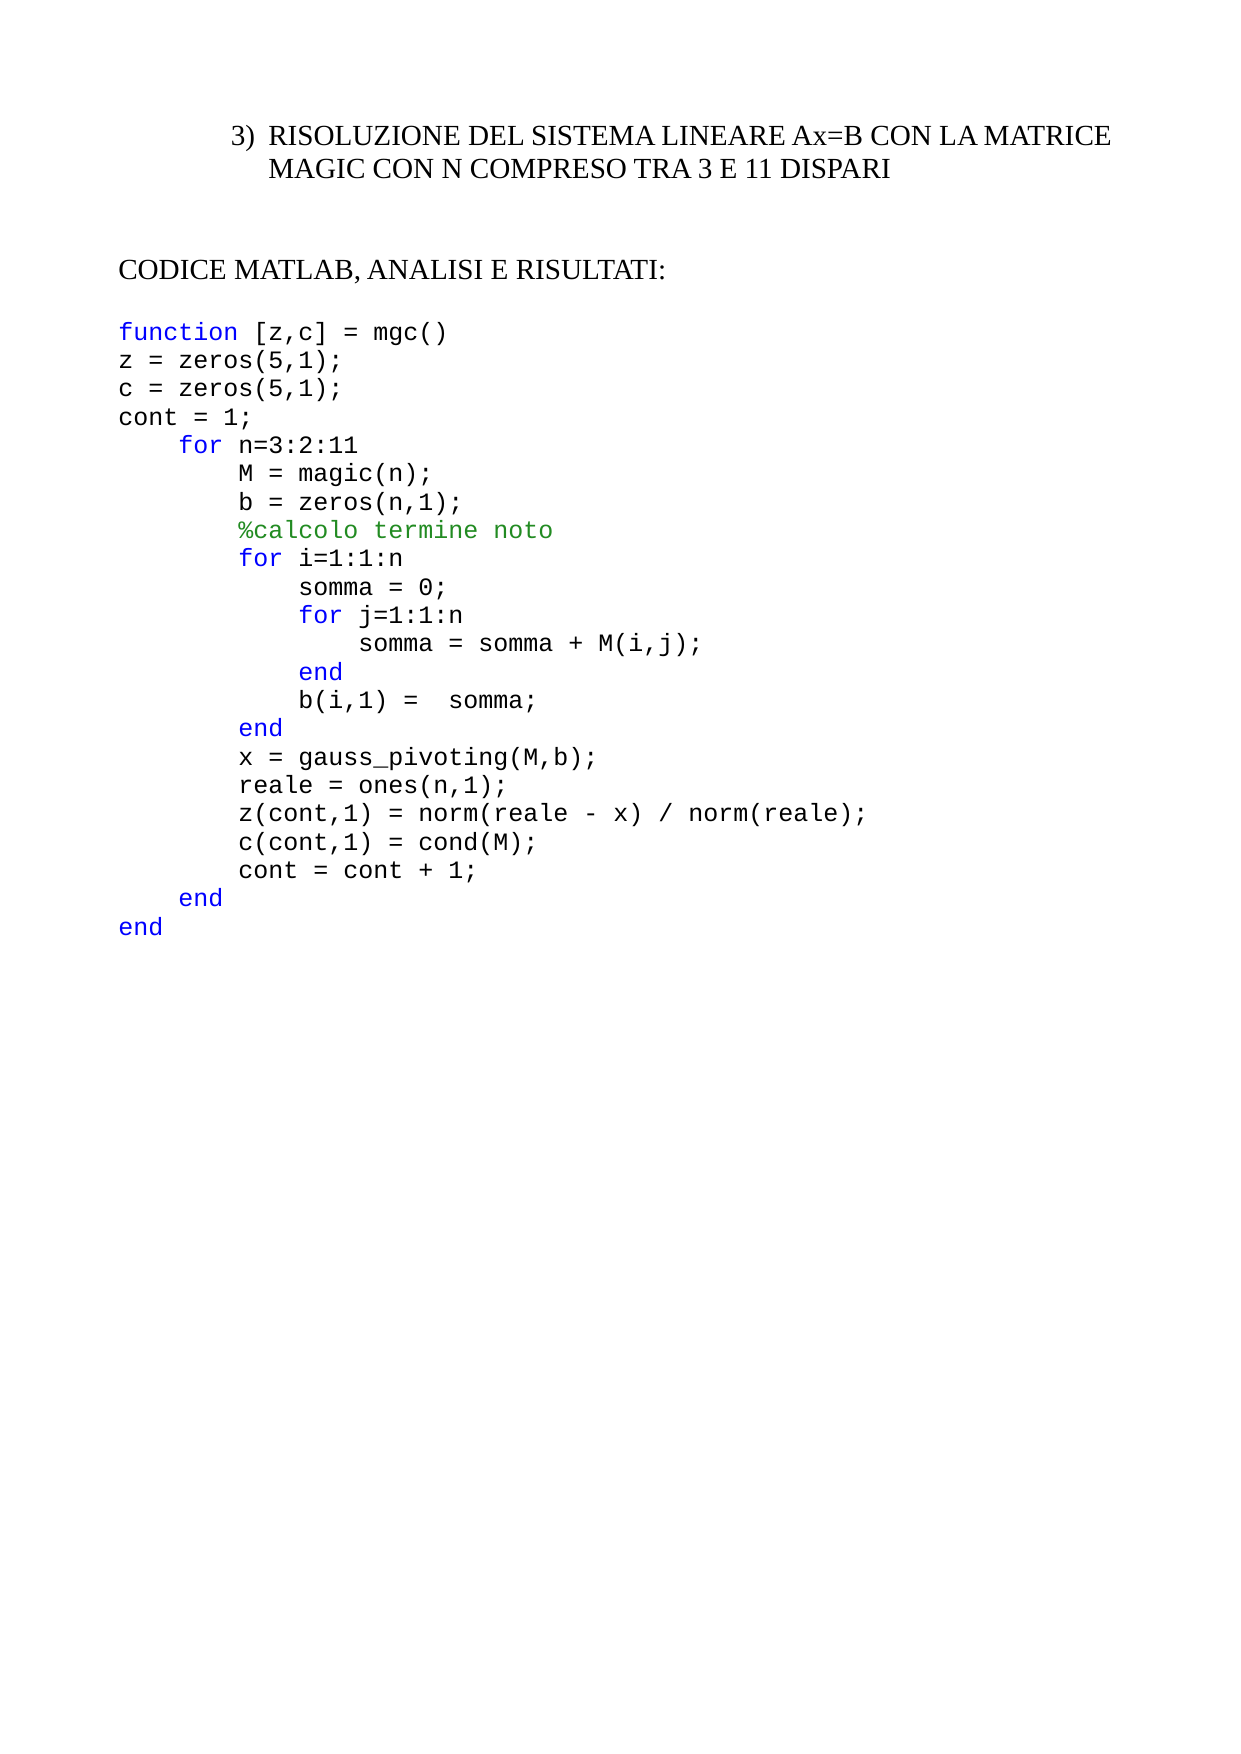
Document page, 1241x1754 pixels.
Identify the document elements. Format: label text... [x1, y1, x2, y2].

text cont = 1; [118, 404, 1122, 433]
text z = zeros(5,1); [118, 348, 1122, 376]
text function [z,c] = mgc() [118, 319, 1122, 348]
text x = gauss_pivoting(M,b); [118, 744, 1122, 773]
text for i=1:1:n [118, 546, 1122, 574]
text end [118, 716, 1122, 744]
text reale = ones(n,1); [118, 773, 1122, 801]
text for j=1:1:n [118, 603, 1122, 631]
text somma = somma + M(i,j); [118, 631, 1122, 659]
text z(cont,1) = norm(reale - x) / norm(reale); [118, 801, 1122, 829]
text %calcolo termine noto [118, 518, 1122, 546]
text b = zeros(n,1); [118, 489, 1122, 518]
text end [118, 914, 1122, 943]
text end [118, 659, 1122, 688]
text M = magic(n); [118, 461, 1122, 489]
text c = zeros(5,1); [118, 376, 1122, 404]
text CODICE MATLAB, ANALISI E RISULTATI: [118, 252, 1122, 286]
text b(i,1) = somma; [118, 688, 1122, 716]
text for n=3:2:11 [118, 433, 1122, 461]
text somma = 0; [118, 574, 1122, 603]
text c(cont,1) = cond(M); [118, 829, 1122, 858]
text end [118, 886, 1122, 914]
list RISOLUZIONE DEL SISTEMA LINEARE Ax=B CON LA MATRICE MAGIC CON N COMPRESO TRA 3 E 11 DISPARI [231, 118, 1122, 185]
text cont = cont + 1; [118, 858, 1122, 886]
